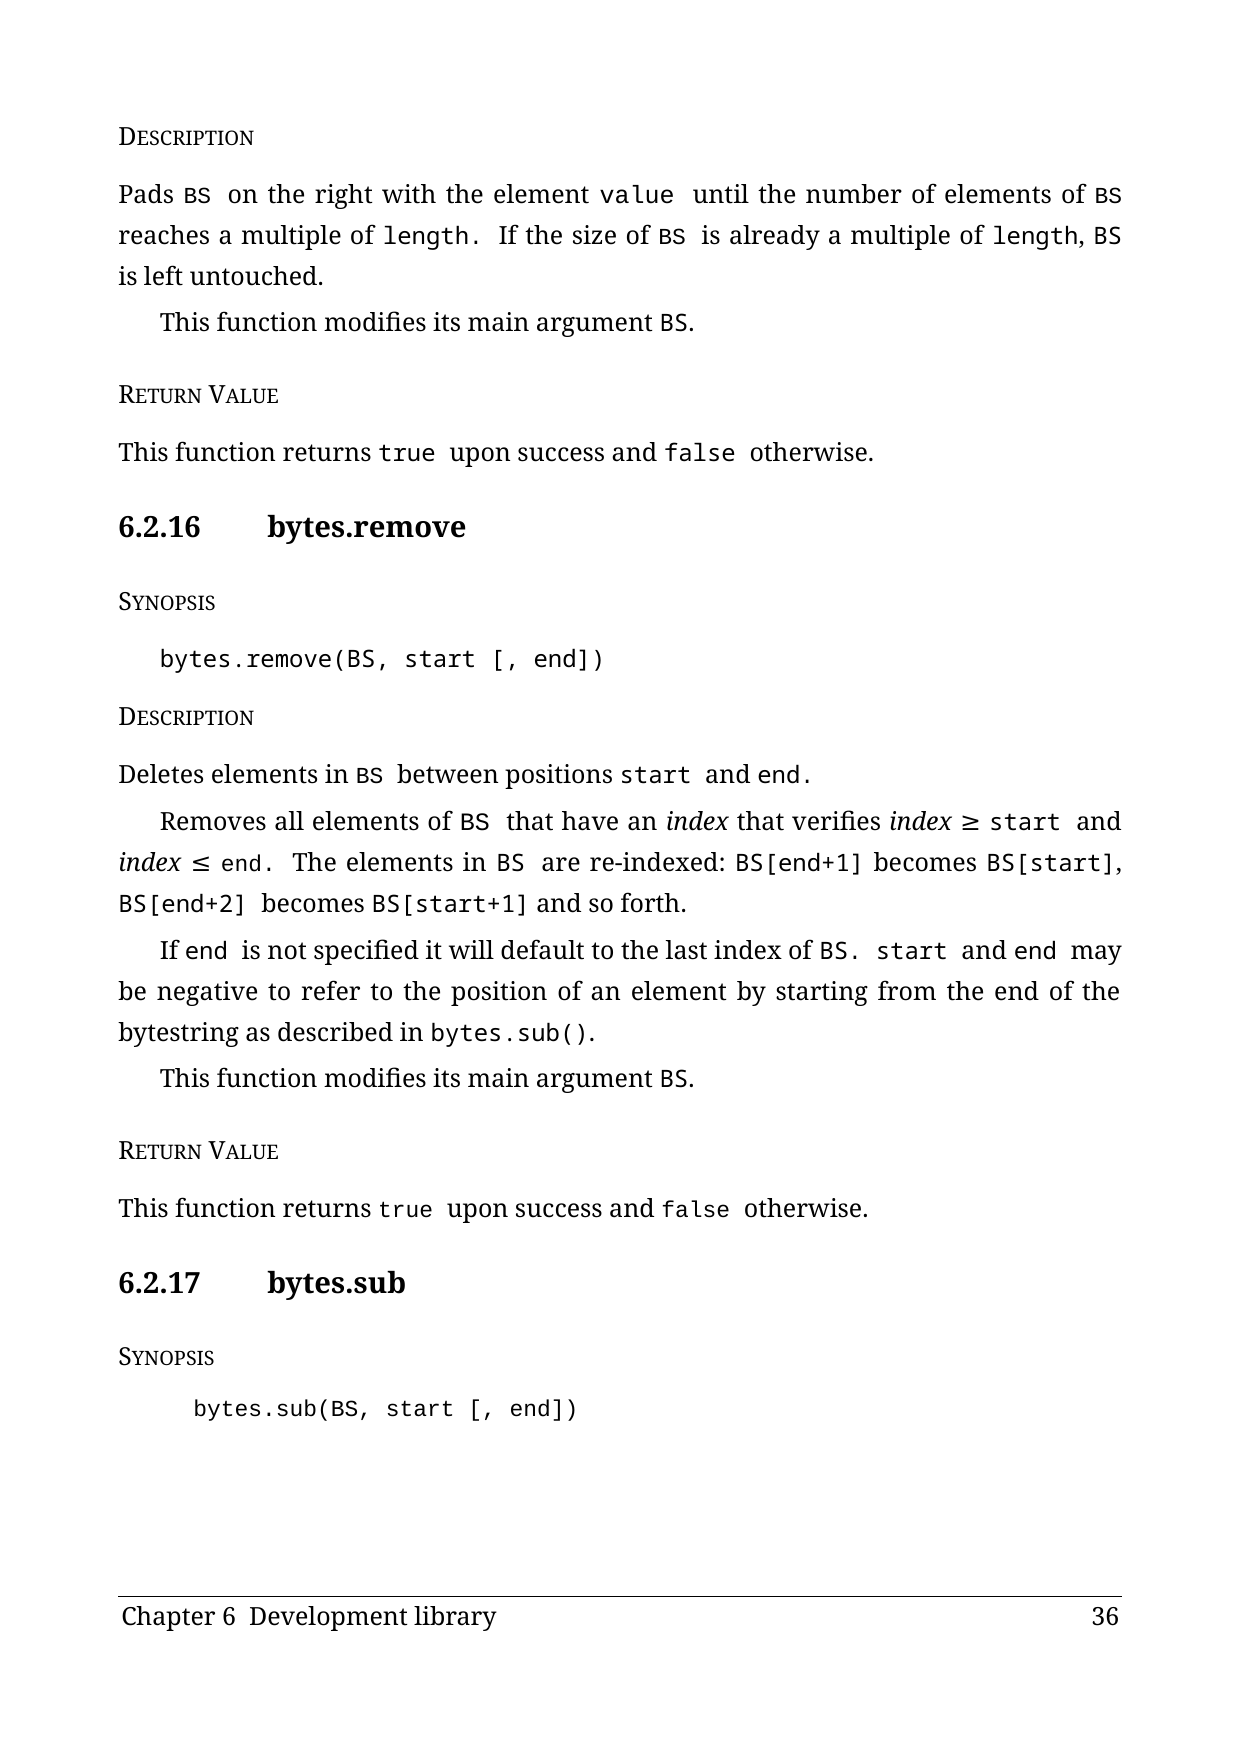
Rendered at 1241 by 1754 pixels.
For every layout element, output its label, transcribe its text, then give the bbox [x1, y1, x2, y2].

text This function returns true upon success and false otherwise. [118, 1191, 1122, 1225]
subtitle bytes.remove [118, 506, 1122, 546]
subtitle Return Value [118, 1132, 1122, 1167]
text This function modifies its main argument BS. [118, 305, 1122, 339]
subtitle Synopsis [118, 583, 1122, 617]
text Deletes elements in BS between positions start and end. [118, 757, 1122, 791]
subtitle Return Value [118, 377, 1122, 411]
text This function returns true upon success and false otherwise. [118, 435, 1122, 469]
text If end is not specified it will default to the last index of BS. start and end may be negative to refer to the position of an element by starting from the end of the bytestring as described in bytes.sub(). [118, 932, 1122, 1048]
subtitle Description [118, 699, 1122, 733]
text bytes.remove(BS, start [, end]) [159, 641, 1122, 674]
text Pads BS on the right with the element value until the number of elements of BS reaches a multiple of length. If the size of BS is already a multiple of length, BS is left untouched. [118, 176, 1122, 292]
subtitle Synopsis [118, 1339, 1122, 1373]
text bytes.sub(BS, start [, end]) [118, 1397, 1122, 1423]
text This function modifies its main argument BS. [118, 1061, 1122, 1095]
text Removes all elements of BS that have an index that verifies index ≥ start and index ≤ end. The elements in BS are re-indexed: BS[end+1] becomes BS[start], BS[end+2] becomes BS[start+1] and so forth. [118, 804, 1122, 920]
subtitle bytes.sub [118, 1262, 1122, 1302]
subtitle Description [118, 118, 1122, 152]
